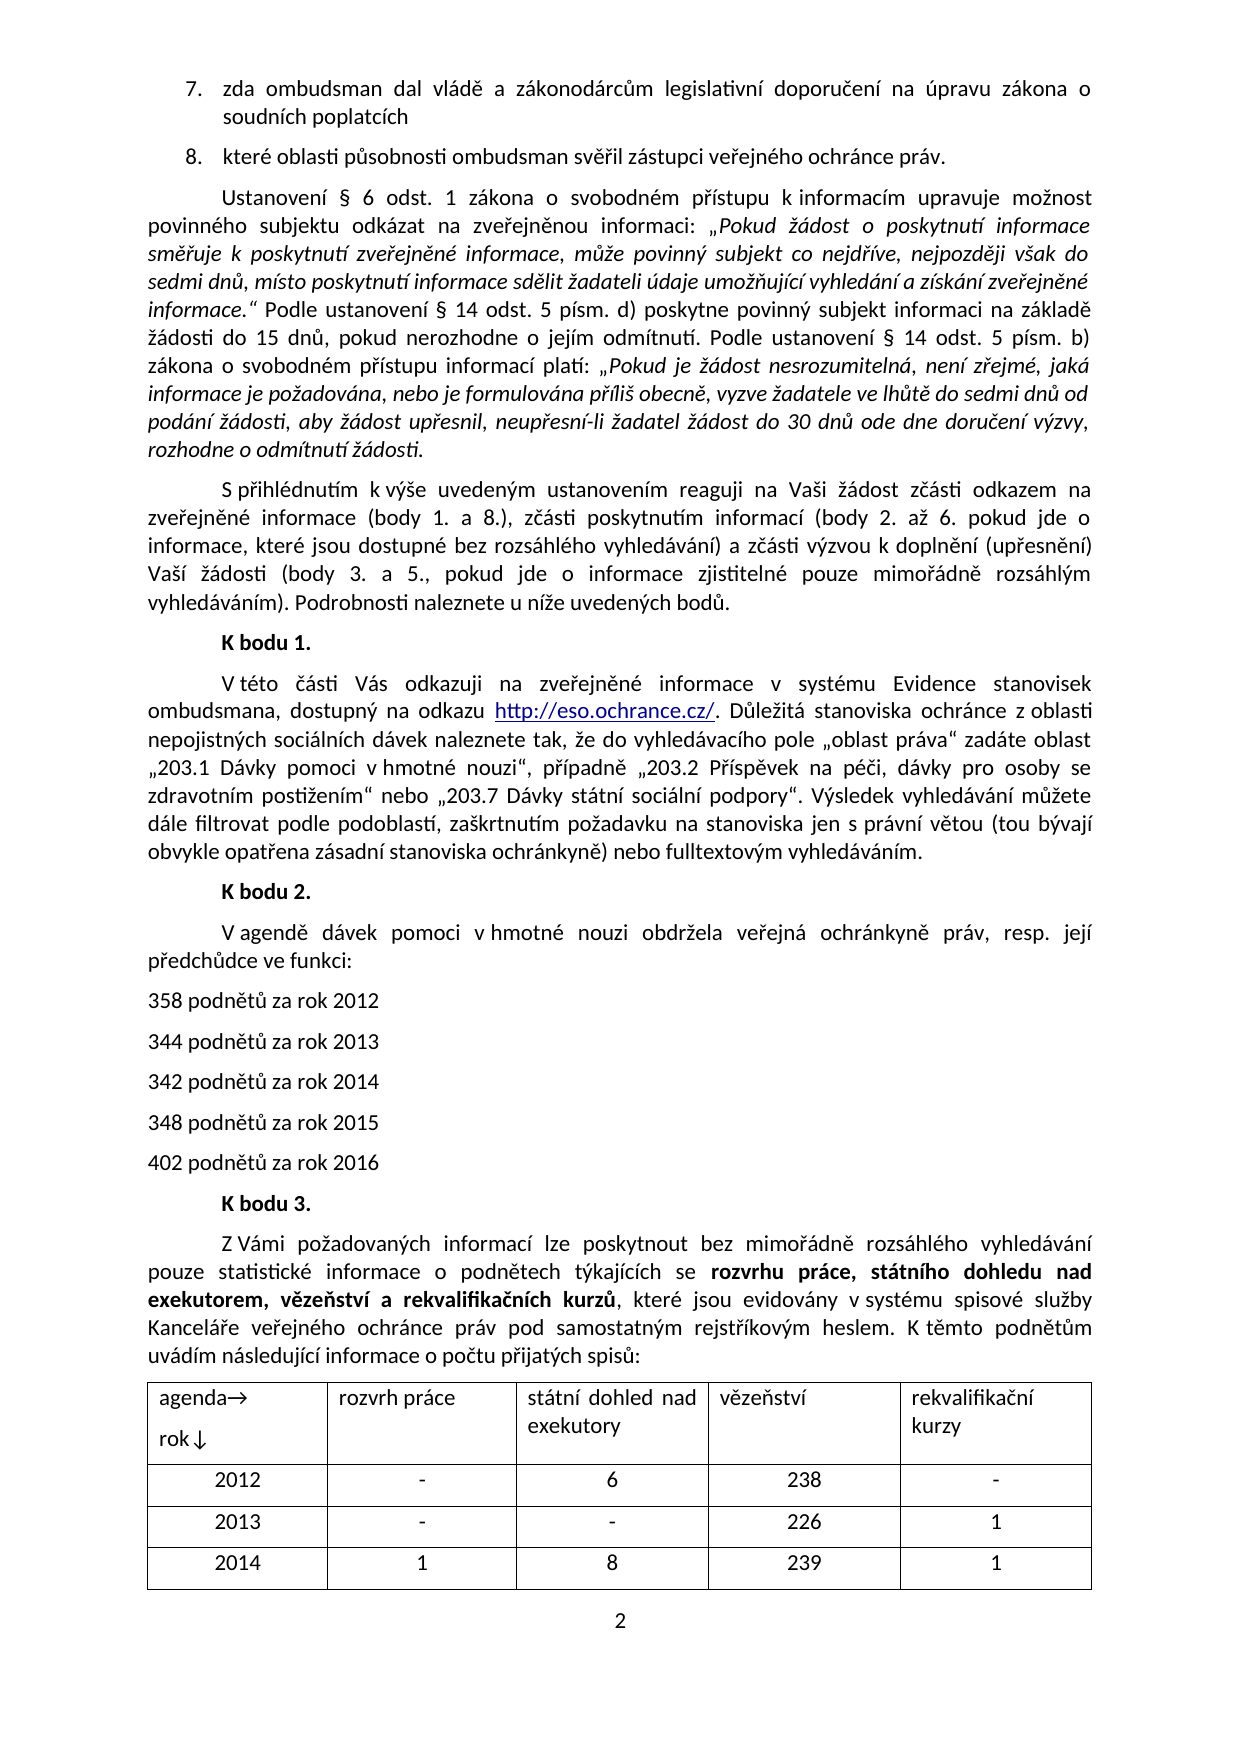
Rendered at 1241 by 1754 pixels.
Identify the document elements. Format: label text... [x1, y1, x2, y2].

table_cell 6 [517, 1465, 708, 1506]
table_cell 2012 [148, 1465, 327, 1506]
table_cell - [328, 1507, 516, 1547]
table_cell - [901, 1465, 1091, 1506]
table_cell 1 [901, 1548, 1091, 1589]
table_header rozvrh práce [328, 1383, 516, 1464]
table_cell 226 [709, 1507, 900, 1547]
text K bodu 3. [148, 1189, 1093, 1217]
table_cell - [517, 1507, 708, 1547]
text V této části Vás odkazuji na zveřejněné informace v systému Evidence stanovisek ombudsmana, dostupný na odkazu http://eso.ochrance.cz/. Důležitá stanoviska ochránce z oblasti nepojistných sociálních dávek naleznete tak, že do vyhledávacího pole „oblast práva“ zadáte oblast „203.1 Dávky pomoci v hmotné nouzi“, případně „203.2 Příspěvek na péči, dávky pro osoby se zdravotním postižením“ nebo „203.7 Dávky státní sociální podpory“. Výsledek vyhledávání můžete dále filtrovat podle podoblastí, zaškrtnutím požadavku na stanoviska jen s právní větou (tou bývají obvykle opatřena zásadní stanoviska ochránkyně) nebo fulltextovým vyhledáváním. [148, 669, 1093, 865]
table_cell - [328, 1465, 516, 1506]
table_cell 238 [709, 1465, 900, 1506]
list které oblasti působnosti ombudsman svěřil zástupci veřejného ochránce práv. [185, 142, 1093, 170]
text 358 podnětů za rok 2012 [148, 986, 1093, 1014]
text 344 podnětů za rok 2013 [148, 1027, 1093, 1055]
text S přihlédnutím k výše uvedeným ustanovením reaguji na Vaši žádost zčásti odkazem na zveřejněné informace (body 1. a 8.), zčásti poskytnutím informací (body 2. až 6. pokud jde o informace, které jsou dostupné bez rozsáhlého vyhledávání) a zčásti výzvou k doplnění (upřesnění) Vaší žádosti (body 3. a 5., pokud jde o informace zjistitelné pouze mimořádně rozsáhlým vyhledáváním). Podrobnosti naleznete u níže uvedených bodů. [148, 476, 1093, 616]
text K bodu 2. [148, 877, 1093, 905]
text Z Vámi požadovaných informací lze poskytnout bez mimořádně rozsáhlého vyhledávání pouze statistické informace o podnětech týkajících se rozvrhu práce, státního dohledu nad exekutorem, vězeňství a rekvalifikačních kurzů, které jsou evidovány v systému spisové služby Kanceláře veřejného ochránce práv pod samostatným rejstříkovým heslem. K těmto podnětům uvádím následující informace o počtu přijatých spisů: [148, 1229, 1093, 1369]
text 342 podnětů za rok 2014 [148, 1067, 1093, 1095]
table_cell 1 [328, 1548, 516, 1589]
table_cell 239 [709, 1548, 900, 1589]
table_header agenda→ rok↓ [148, 1383, 327, 1464]
table_header vězeňství [709, 1383, 900, 1464]
text 348 podnětů za rok 2015 [148, 1108, 1093, 1136]
text 402 podnětů za rok 2016 [148, 1148, 1093, 1176]
table_cell 2014 [148, 1548, 327, 1589]
table_cell 1 [901, 1507, 1091, 1547]
text V agendě dávek pomoci v hmotné nouzi obdržela veřejná ochránkyně práv, resp. její předchůdce ve funkci: [148, 918, 1093, 974]
text K bodu 1. [148, 628, 1093, 656]
list zda ombudsman dal vládě a zákonodárcům legislativní doporučení na úpravu zákona o soudních poplatcích [185, 74, 1093, 130]
table_cell 8 [517, 1548, 708, 1589]
table_cell 2013 [148, 1507, 327, 1547]
table_header státní dohled nad exekutory [517, 1383, 708, 1464]
table_header rekvalifikační kurzy [901, 1383, 1091, 1464]
text Ustanovení § 6 odst. 1 zákona o svobodném přístupu k informacím upravuje možnost povinného subjektu odkázat na zveřejněnou informaci: „Pokud žádost o poskytnutí informace směřuje k poskytnutí zveřejněné informace, může povinný subjekt co nejdříve, nejpozději však do sedmi dnů, místo poskytnutí informace sdělit žadateli údaje umožňující vyhledání a získání zveřejněné informace.“ Podle ustanovení § 14 odst. 5 písm. d) poskytne povinný subjekt informaci na základě žádosti do 15 dnů, pokud nerozhodne o jejím odmítnutí. Podle ustanovení § 14 odst. 5 písm. b) zákona o svobodném přístupu informací platí: „Pokud je žádost nesrozumitelná, není zřejmé, jaká informace je požadována, nebo je formulována příliš obecně, vyzve žadatele ve lhůtě do sedmi dnů od podání žádosti, aby žádost upřesnil, neupřesní-li žadatel žádost do 30 dnů ode dne doručení výzvy, rozhodne o odmítnutí žádosti. [148, 183, 1093, 463]
